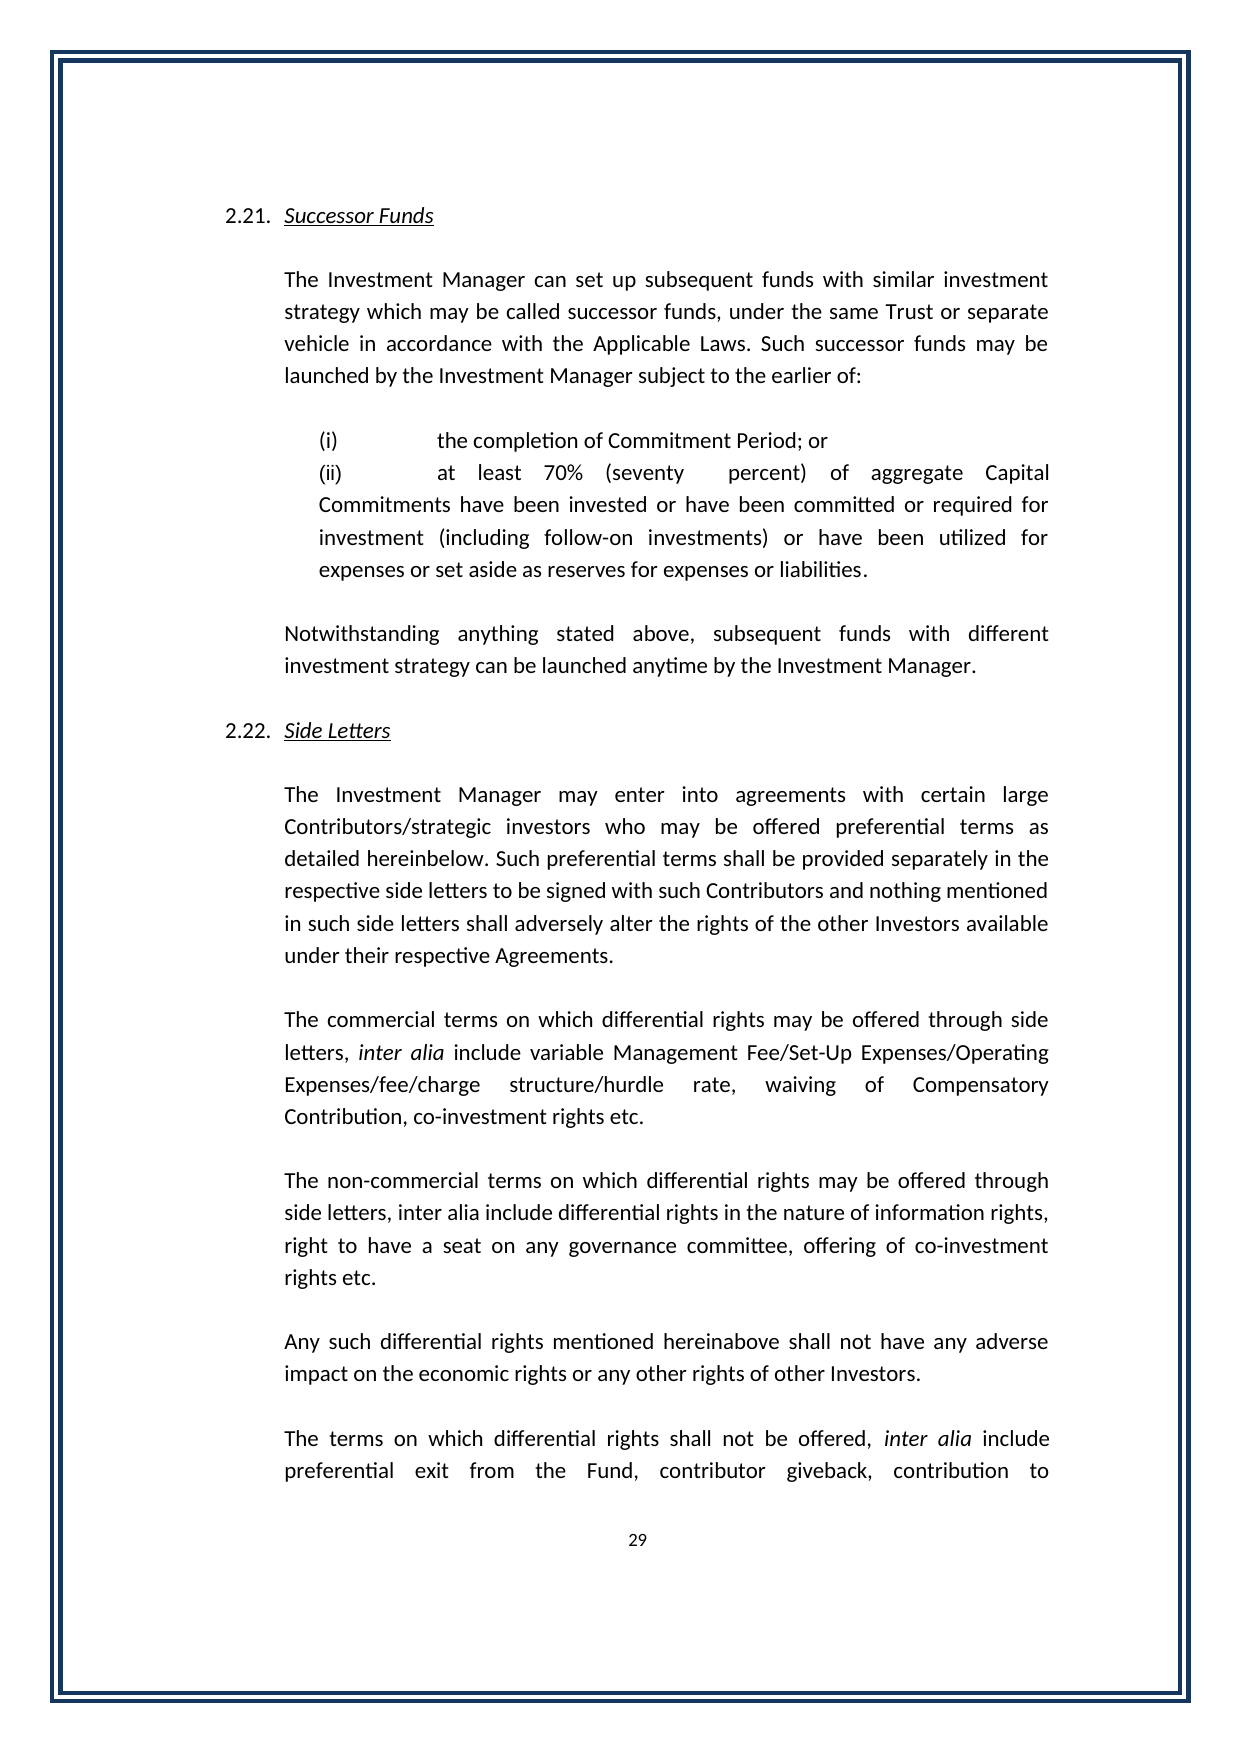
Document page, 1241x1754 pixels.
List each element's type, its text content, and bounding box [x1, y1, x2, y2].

list at least 70% (seventy percent) of aggregate Capital Commitments have been invested or have been committed or required for investment (including follow-on investments) or have been utilized for expenses or set aside as reserves for expenses or liabilities. [319, 458, 1050, 583]
list Successor Funds [225, 201, 1050, 229]
list the completion of Commitment Period; or [319, 426, 1050, 454]
text Notwithstanding anything stated above, subsequent funds with different investment strategy can be launched anytime by the Investment Manager. [284, 619, 1050, 679]
text Any such differential rights mentioned hereinabove shall not have any adverse impact on the economic rights or any other rights of other Investors. [284, 1327, 1050, 1387]
text The Investment Manager may enter into agreements with certain large Contributors/strategic investors who may be offered preferential terms as detailed hereinbelow. Such preferential terms shall be provided separately in the respective side letters to be signed with such Contributors and nothing mentioned in such side letters shall adversely alter the rights of the other Investors available under their respective Agreements. [284, 780, 1050, 969]
text The commercial terms on which differential rights may be offered through side letters, inter alia include variable Management Fee/Set-Up Expenses/Operating Expenses/fee/charge structure/hurdle rate, waiving of Compensatory Contribution, co-investment rights etc. [284, 1005, 1050, 1130]
text The non-commercial terms on which differential rights may be offered through side letters, inter alia include differential rights in the nature of information rights, right to have a seat on any governance committee, offering of co-investment rights etc. [284, 1166, 1050, 1291]
text The Investment Manager can set up subsequent funds with similar investment strategy which may be called successor funds, under the same Trust or separate vehicle in accordance with the Applicable Laws. Such successor funds may be launched by the Investment Manager subject to the earlier of: [284, 265, 1050, 390]
list Side Letters [225, 716, 1050, 744]
text The terms on which differential rights shall not be offered, inter alia include preferential exit from the Fund, contributor giveback, contribution to [284, 1424, 1050, 1484]
